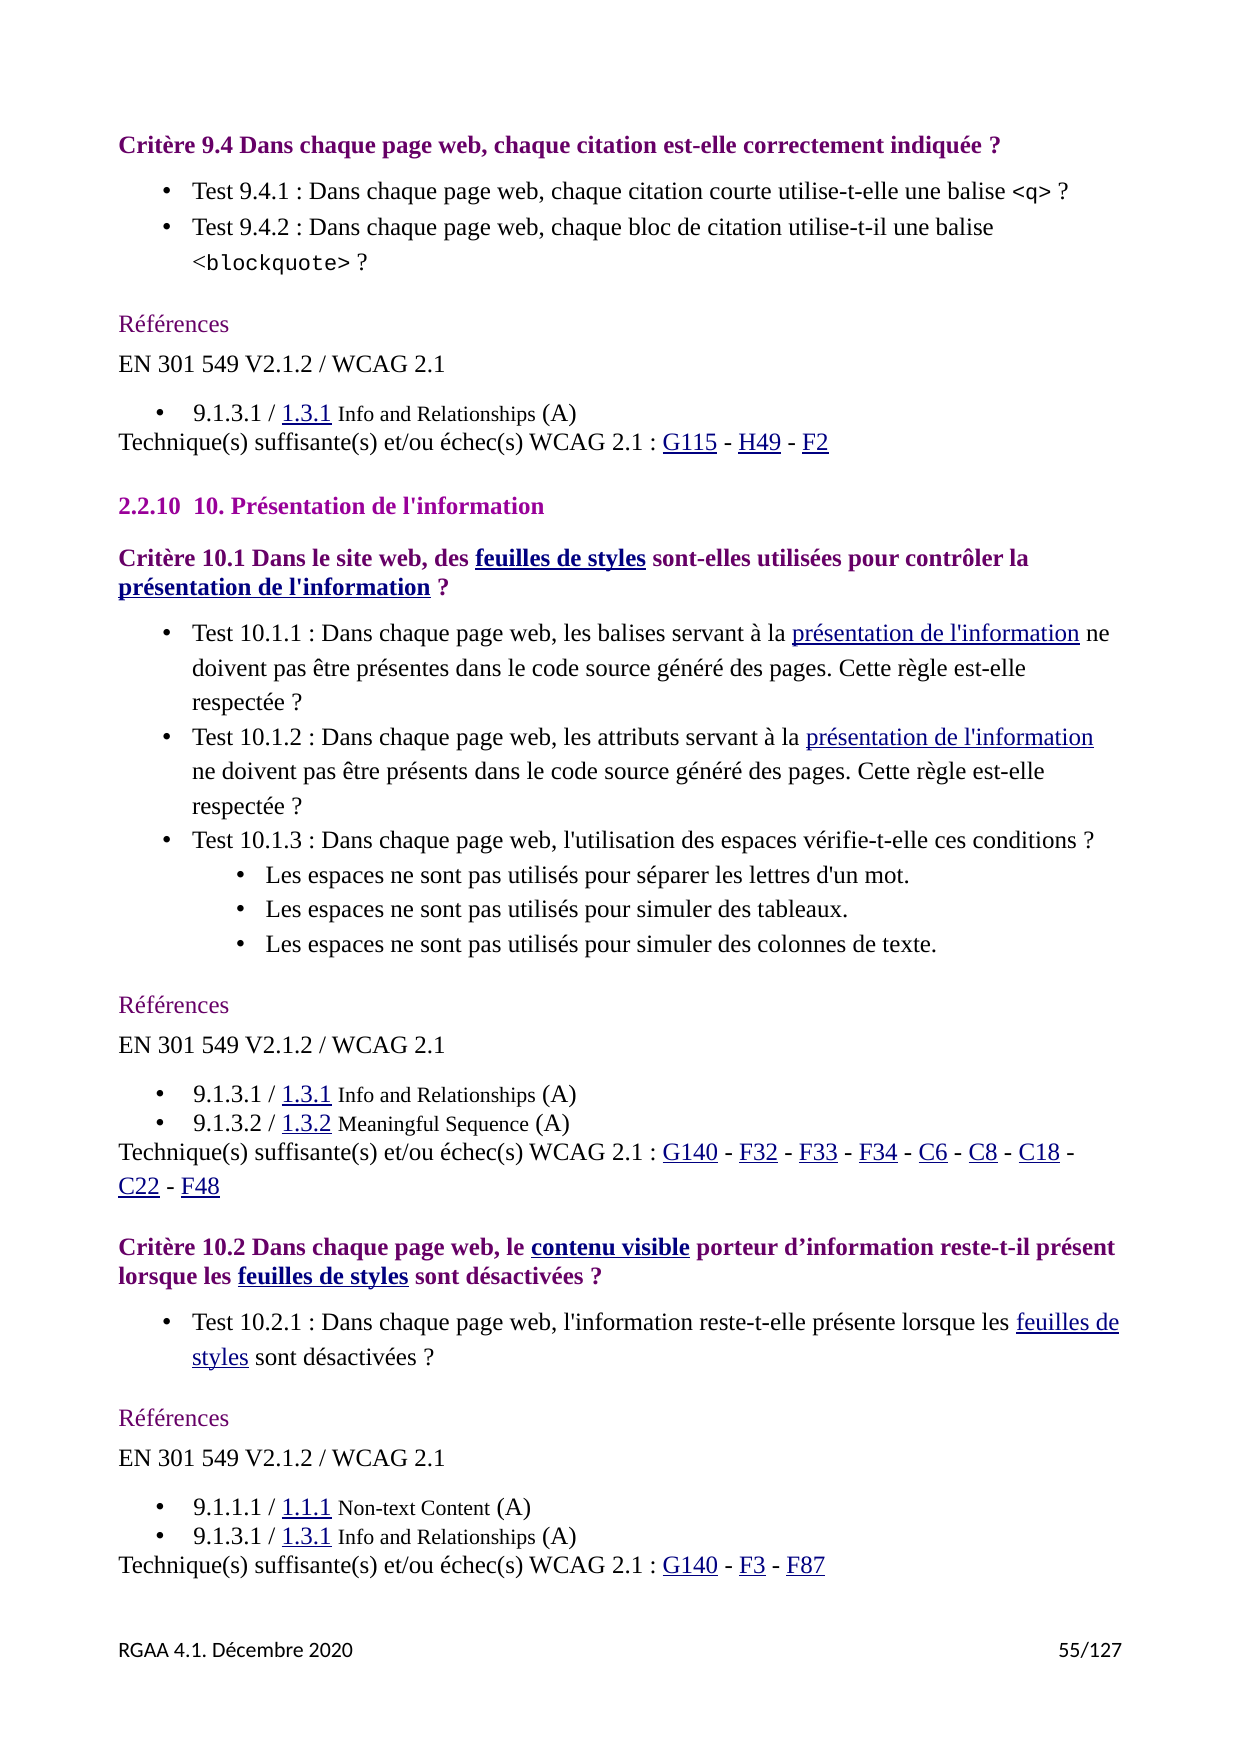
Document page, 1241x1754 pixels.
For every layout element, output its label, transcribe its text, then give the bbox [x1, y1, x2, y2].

list Test 10.1.2 : Dans chaque page web, les attributs servant à la présentation de l'information ne doivent pas être présents dans le code source généré des pages. Cette règle est-elle respectée ? [162, 722, 1122, 820]
subtitle Critère 10.1 Dans le site web, des feuilles de styles sont-elles utilisées pour contrôler la présentation de l'information ? [118, 543, 1122, 601]
text Technique(s) suffisante(s) et/ou échec(s) WCAG 2.1 : G140 - F32 - F33 - F34 - C6 - C8 - C18 - C22 - F48 [118, 1137, 1122, 1200]
list 9.1.1.1 / 1.1.1 Non-text Content (A) [156, 1492, 1122, 1521]
list 9.1.3.1 / 1.3.1 Info and Relationships (A) [156, 1079, 1122, 1108]
text EN 301 549 V2.1.2 / WCAG 2.1 [118, 1443, 1122, 1472]
list 9.1.3.1 / 1.3.1 Info and Relationships (A) [156, 398, 1122, 427]
subtitle Références [118, 990, 1122, 1018]
list Les espaces ne sont pas utilisés pour simuler des tableaux. [236, 894, 1122, 923]
subtitle Références [118, 1403, 1122, 1431]
text EN 301 549 V2.1.2 / WCAG 2.1 [118, 1030, 1122, 1059]
list Test 10.2.1 : Dans chaque page web, l'information reste-t-elle présente lorsque les feuilles de styles sont désactivées ? [162, 1307, 1122, 1371]
list Les espaces ne sont pas utilisés pour séparer les lettres d'un mot. [236, 860, 1122, 889]
list 9.1.3.1 / 1.3.1 Info and Relationships (A) [156, 1521, 1122, 1550]
list Test 9.4.1 : Dans chaque page web, chaque citation courte utilise-t-elle une balise <q> ? [162, 176, 1122, 206]
list Test 9.4.2 : Dans chaque page web, chaque bloc de citation utilise-t-il une balise <blockquote> ? [162, 212, 1122, 277]
subtitle Références [118, 309, 1122, 338]
text Technique(s) suffisante(s) et/ou échec(s) WCAG 2.1 : G140 - F3 - F87 [118, 1550, 1122, 1578]
text Technique(s) suffisante(s) et/ou échec(s) WCAG 2.1 : G115 - H49 - F2 [118, 427, 1122, 456]
subtitle 10. Présentation de l'information [118, 491, 1122, 520]
text EN 301 549 V2.1.2 / WCAG 2.1 [118, 349, 1122, 378]
list Test 10.1.3 : Dans chaque page web, l'utilisation des espaces vérifie-t-elle ces conditions ? [162, 825, 1122, 854]
subtitle Critère 10.2 Dans chaque page web, le contenu visible porteur d’information reste-t-il présent lorsque les feuilles de styles sont désactivées ? [118, 1232, 1122, 1289]
list Les espaces ne sont pas utilisés pour simuler des colonnes de texte. [236, 929, 1122, 958]
list Test 10.1.1 : Dans chaque page web, les balises servant à la présentation de l'information ne doivent pas être présentes dans le code source généré des pages. Cette règle est-elle respectée ? [162, 618, 1122, 716]
subtitle Critère 9.4 Dans chaque page web, chaque citation est-elle correctement indiquée ? [118, 130, 1122, 159]
list 9.1.3.2 / 1.3.2 Meaningful Sequence (A) [156, 1108, 1122, 1137]
